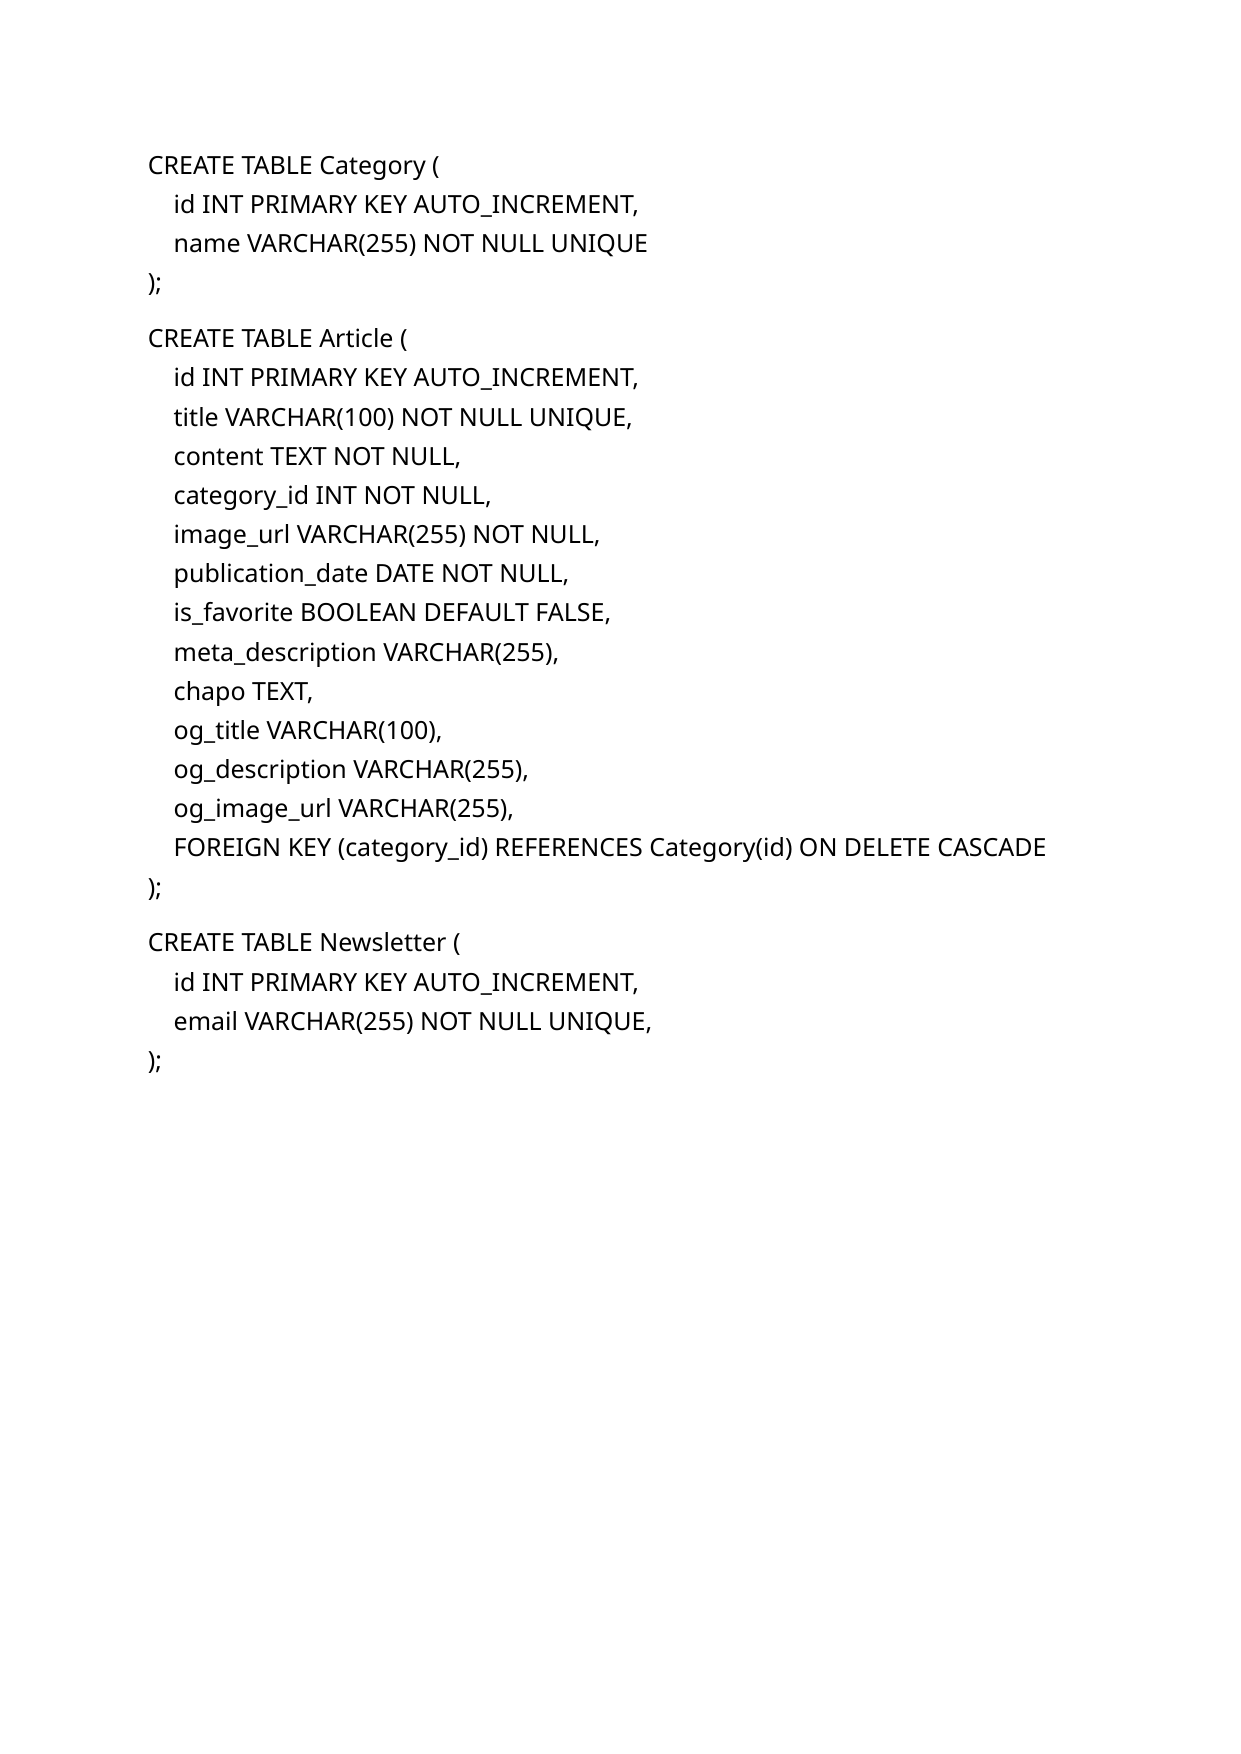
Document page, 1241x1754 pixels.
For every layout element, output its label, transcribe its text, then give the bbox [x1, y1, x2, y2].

text CREATE TABLE Category ( id INT PRIMARY KEY AUTO_INCREMENT, name VARCHAR(255) NOT NULL UNIQUE ); [148, 148, 1093, 299]
text CREATE TABLE Article ( id INT PRIMARY KEY AUTO_INCREMENT, title VARCHAR(100) NOT NULL UNIQUE, content TEXT NOT NULL, category_id INT NOT NULL, image_url VARCHAR(255) NOT NULL, publication_date DATE NOT NULL, is_favorite BOOLEAN DEFAULT FALSE, meta_description VARCHAR(255), chapo TEXT, og_title VARCHAR(100), og_description VARCHAR(255), og_image_url VARCHAR(255), FOREIGN KEY (category_id) REFERENCES Category(id) ON DELETE CASCADE ); [148, 321, 1093, 903]
text CREATE TABLE Newsletter ( id INT PRIMARY KEY AUTO_INCREMENT, email VARCHAR(255) NOT NULL UNIQUE, ); [148, 925, 1093, 1077]
